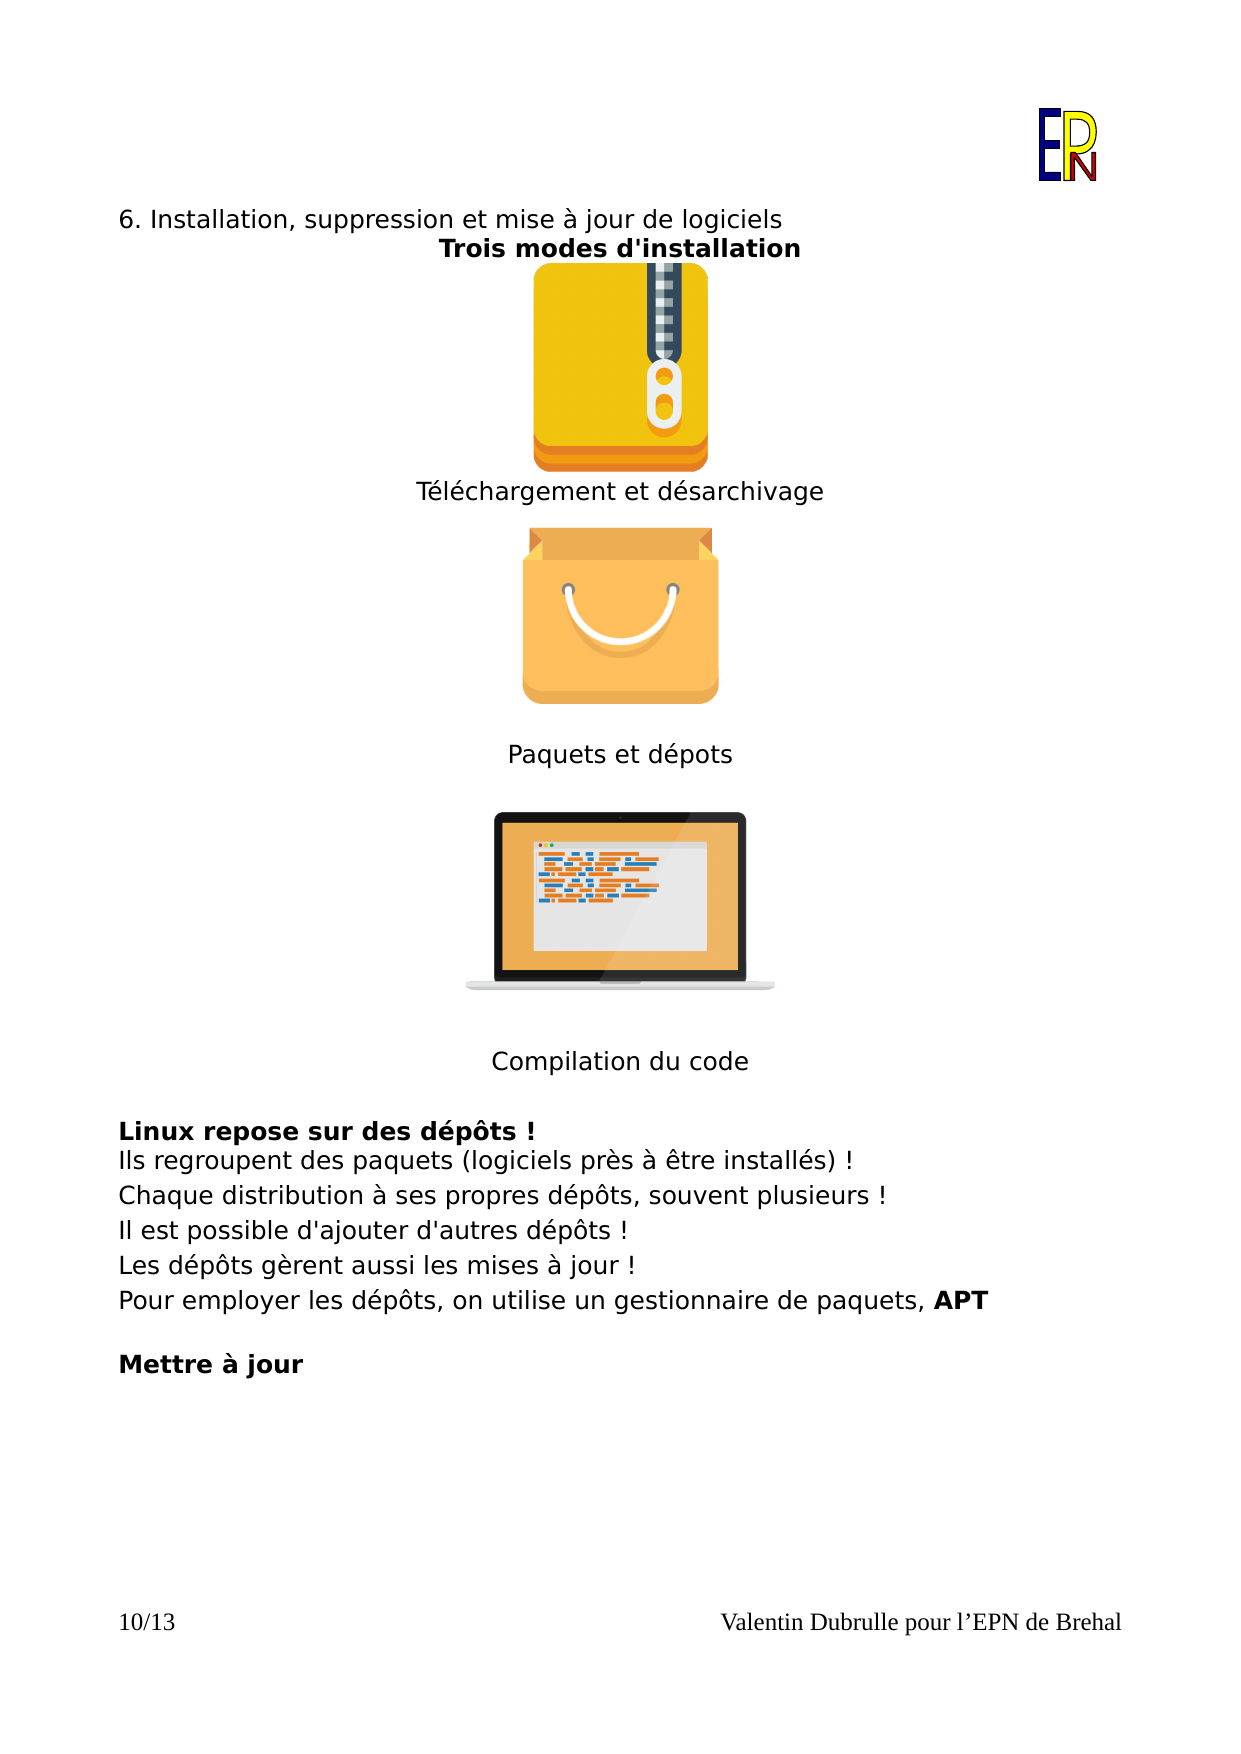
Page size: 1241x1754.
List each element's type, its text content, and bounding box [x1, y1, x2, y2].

subtitle Linux repose sur des dépôts ! [118, 1117, 1122, 1146]
text Téléchargement et désarchivage [118, 477, 1122, 506]
text Paquets et dépots [118, 740, 1122, 769]
text Ils regroupent des paquets (logiciels près à être installés) ! [118, 1146, 1122, 1176]
picture [436, 775, 804, 1027]
text Chaque distribution à ses propres dépôts, souvent plusieurs ! [118, 1181, 1122, 1211]
picture [516, 512, 724, 720]
text Il est possible d'ajouter d'autres dépôts ! [118, 1216, 1122, 1246]
subtitle Trois modes d'installation [118, 234, 1122, 263]
text Les dépôts gèrent aussi les mises à jour ! [118, 1251, 1122, 1281]
text Compilation du code [118, 1047, 1122, 1076]
picture [516, 263, 724, 472]
list 6. Installation, suppression et mise à jour de logiciels [118, 205, 1122, 234]
subtitle Mettre à jour [118, 1351, 1122, 1380]
text Pour employer les dépôts, on utilise un gestionnaire de paquets, APT [118, 1286, 1122, 1316]
